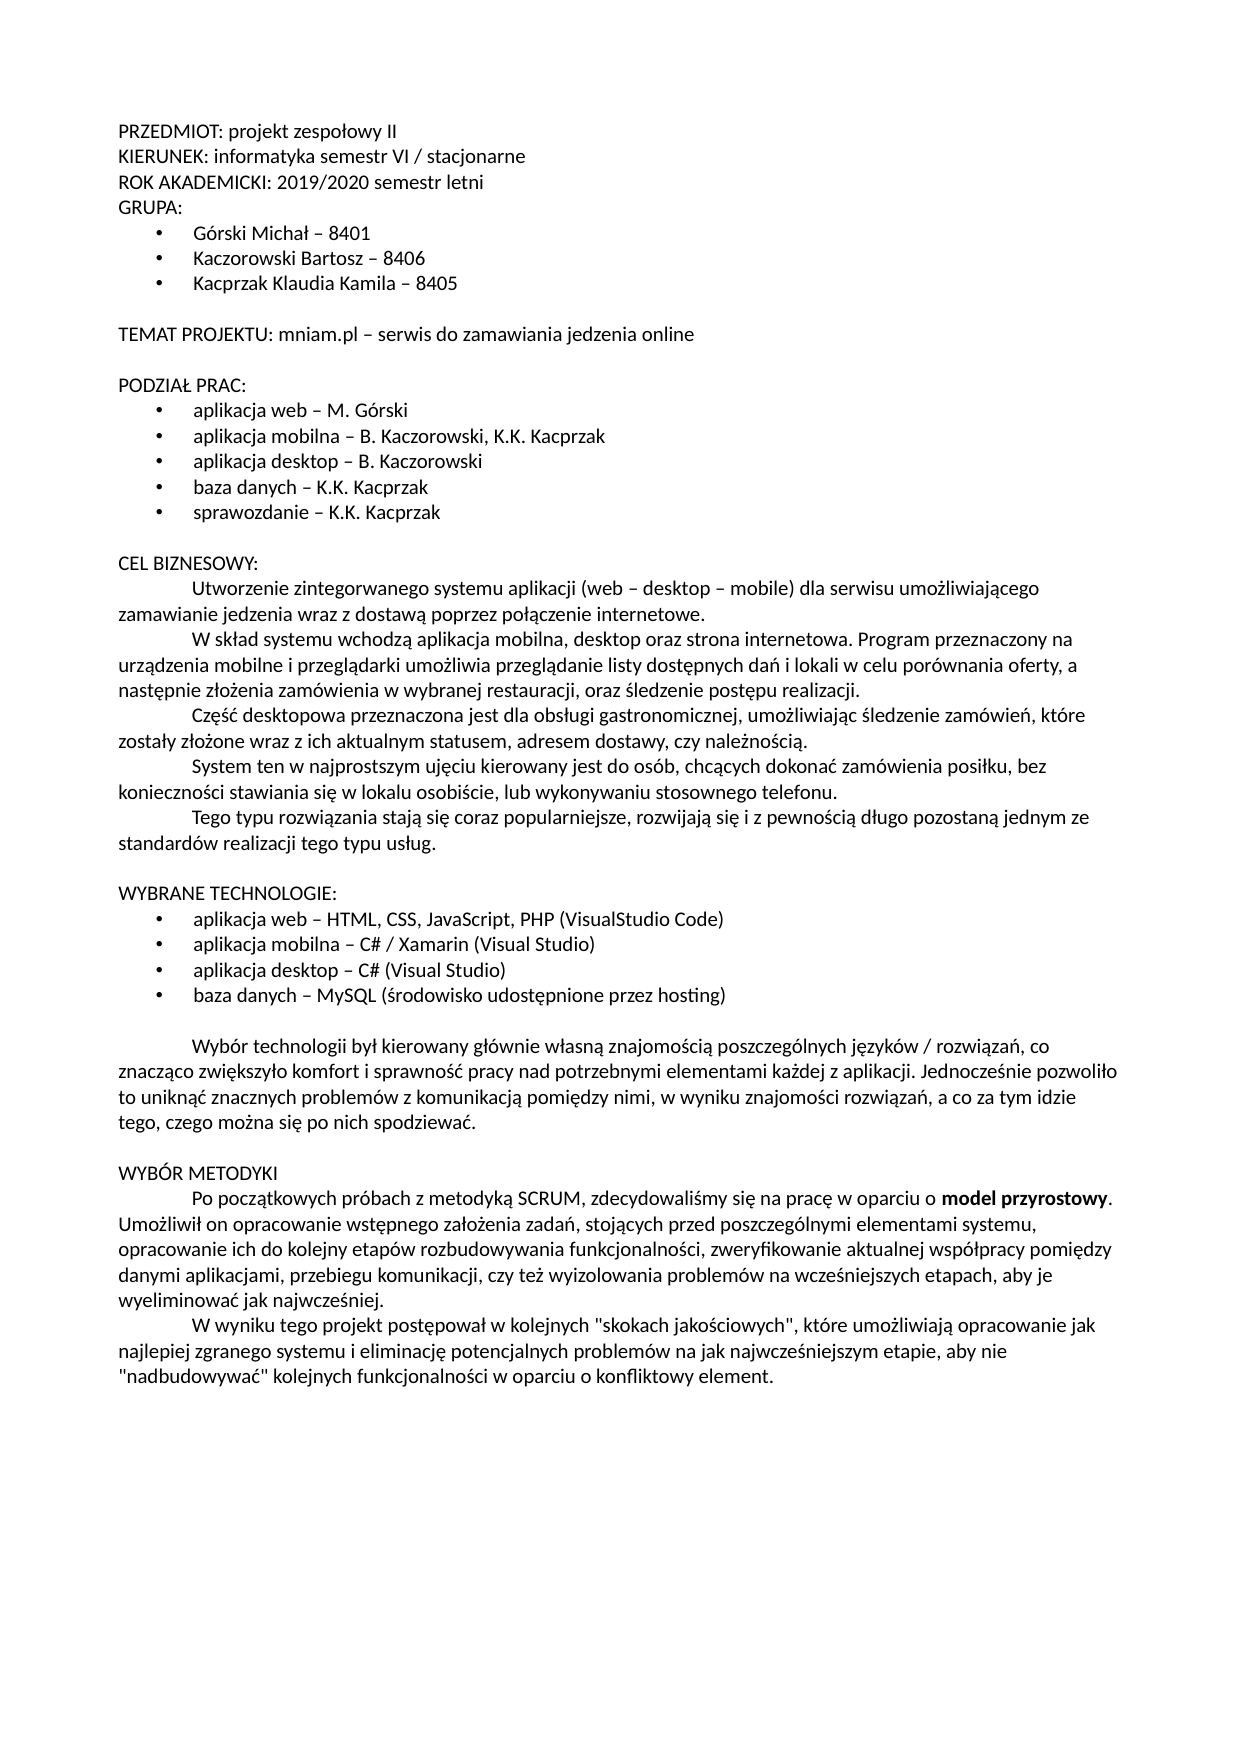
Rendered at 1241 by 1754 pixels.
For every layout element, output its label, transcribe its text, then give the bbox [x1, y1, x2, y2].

text CEL BIZNESOWY: [118, 550, 1122, 576]
list aplikacja mobilna – C# / Xamarin (Visual Studio) [156, 931, 1122, 957]
list aplikacja desktop – C# (Visual Studio) [156, 957, 1122, 982]
text Część desktopowa przeznaczona jest dla obsługi gastronomicznej, umożliwiając śledzenie zamówień, które zostały złożone wraz z ich aktualnym statusem, adresem dostawy, czy należnością. [118, 703, 1122, 753]
list Górski Michał – 8401 [156, 220, 1122, 245]
list Kacprzak Klaudia Kamila – 8405 [156, 271, 1122, 296]
text Wybór technologii był kierowany głównie własną znajomością poszczególnych języków / rozwiązań, co znacząco zwiększyło komfort i sprawność pracy nad potrzebnymi elementami każdej z aplikacji. Jednocześnie pozwoliło to uniknąć znacznych problemów z komunikacją pomiędzy nimi, w wyniku znajomości rozwiązań, a co za tym idzie tego, czego można się po nich spodziewać. [118, 1033, 1122, 1135]
text Tego typu rozwiązania stają się coraz popularniejsze, rozwijają się i z pewnością długo pozostaną jednym ze standardów realizacji tego typu usług. [118, 804, 1122, 855]
list aplikacja mobilna – B. Kaczorowski, K.K. Kacprzak [156, 423, 1122, 448]
list Kaczorowski Bartosz – 8406 [156, 245, 1122, 271]
text GRUPA: [118, 194, 1122, 220]
text W wyniku tego projekt postępował w kolejnych "skokach jakościowych", które umożliwiają opracowanie jak najlepiej zgranego systemu i eliminację potencjalnych problemów na jak najwcześniejszym etapie, aby nie "nadbudowywać" kolejnych funkcjonalności w oparciu o konfliktowy element. [118, 1313, 1122, 1389]
text PRZEDMIOT: projekt zespołowy II [118, 118, 1122, 143]
text WYBÓR METODYKI [118, 1160, 1122, 1186]
text KIERUNEK: informatyka semestr VI / stacjonarne [118, 143, 1122, 169]
text TEMAT PROJEKTU: mniam.pl – serwis do zamawiania jedzenia online [118, 321, 1122, 347]
text Utworzenie zintegorwanego systemu aplikacji (web – desktop – mobile) dla serwisu umożliwiającego zamawianie jedzenia wraz z dostawą poprzez połączenie internetowe. [118, 576, 1122, 626]
list sprawozdanie – K.K. Kacprzak [156, 499, 1122, 525]
text Po początkowych próbach z metodyką SCRUM, zdecydowaliśmy się na pracę w oparciu o model przyrostowy. Umożliwił on opracowanie wstępnego założenia zadań, stojących przed poszczególnymi elementami systemu, opracowanie ich do kolejny etapów rozbudowywania funkcjonalności, zweryfikowanie aktualnej współpracy pomiędzy danymi aplikacjami, przebiegu komunikacji, czy też wyizolowania problemów na wcześniejszych etapach, aby je wyeliminować jak najwcześniej. [118, 1186, 1122, 1313]
text W skład systemu wchodzą aplikacja mobilna, desktop oraz strona internetowa. Program przeznaczony na urządzenia mobilne i przeglądarki umożliwia przeglądanie listy dostępnych dań i lokali w celu porównania oferty, a następnie złożenia zamówienia w wybranej restauracji, oraz śledzenie postępu realizacji. [118, 626, 1122, 703]
list baza danych – K.K. Kacprzak [156, 474, 1122, 499]
text WYBRANE TECHNOLOGIE: [118, 881, 1122, 906]
list aplikacja desktop – B. Kaczorowski [156, 448, 1122, 474]
list baza danych – MySQL (środowisko udostępnione przez hosting) [156, 982, 1122, 1008]
list aplikacja web – HTML, CSS, JavaScript, PHP (VisualStudio Code) [156, 906, 1122, 931]
text ROK AKADEMICKI: 2019/2020 semestr letni [118, 169, 1122, 194]
text PODZIAŁ PRAC: [118, 372, 1122, 398]
text System ten w najprostszym ujęciu kierowany jest do osób, chcących dokonać zamówienia posiłku, bez konieczności stawiania się w lokalu osobiście, lub wykonywaniu stosownego telefonu. [118, 753, 1122, 804]
list aplikacja web – M. Górski [156, 398, 1122, 423]
